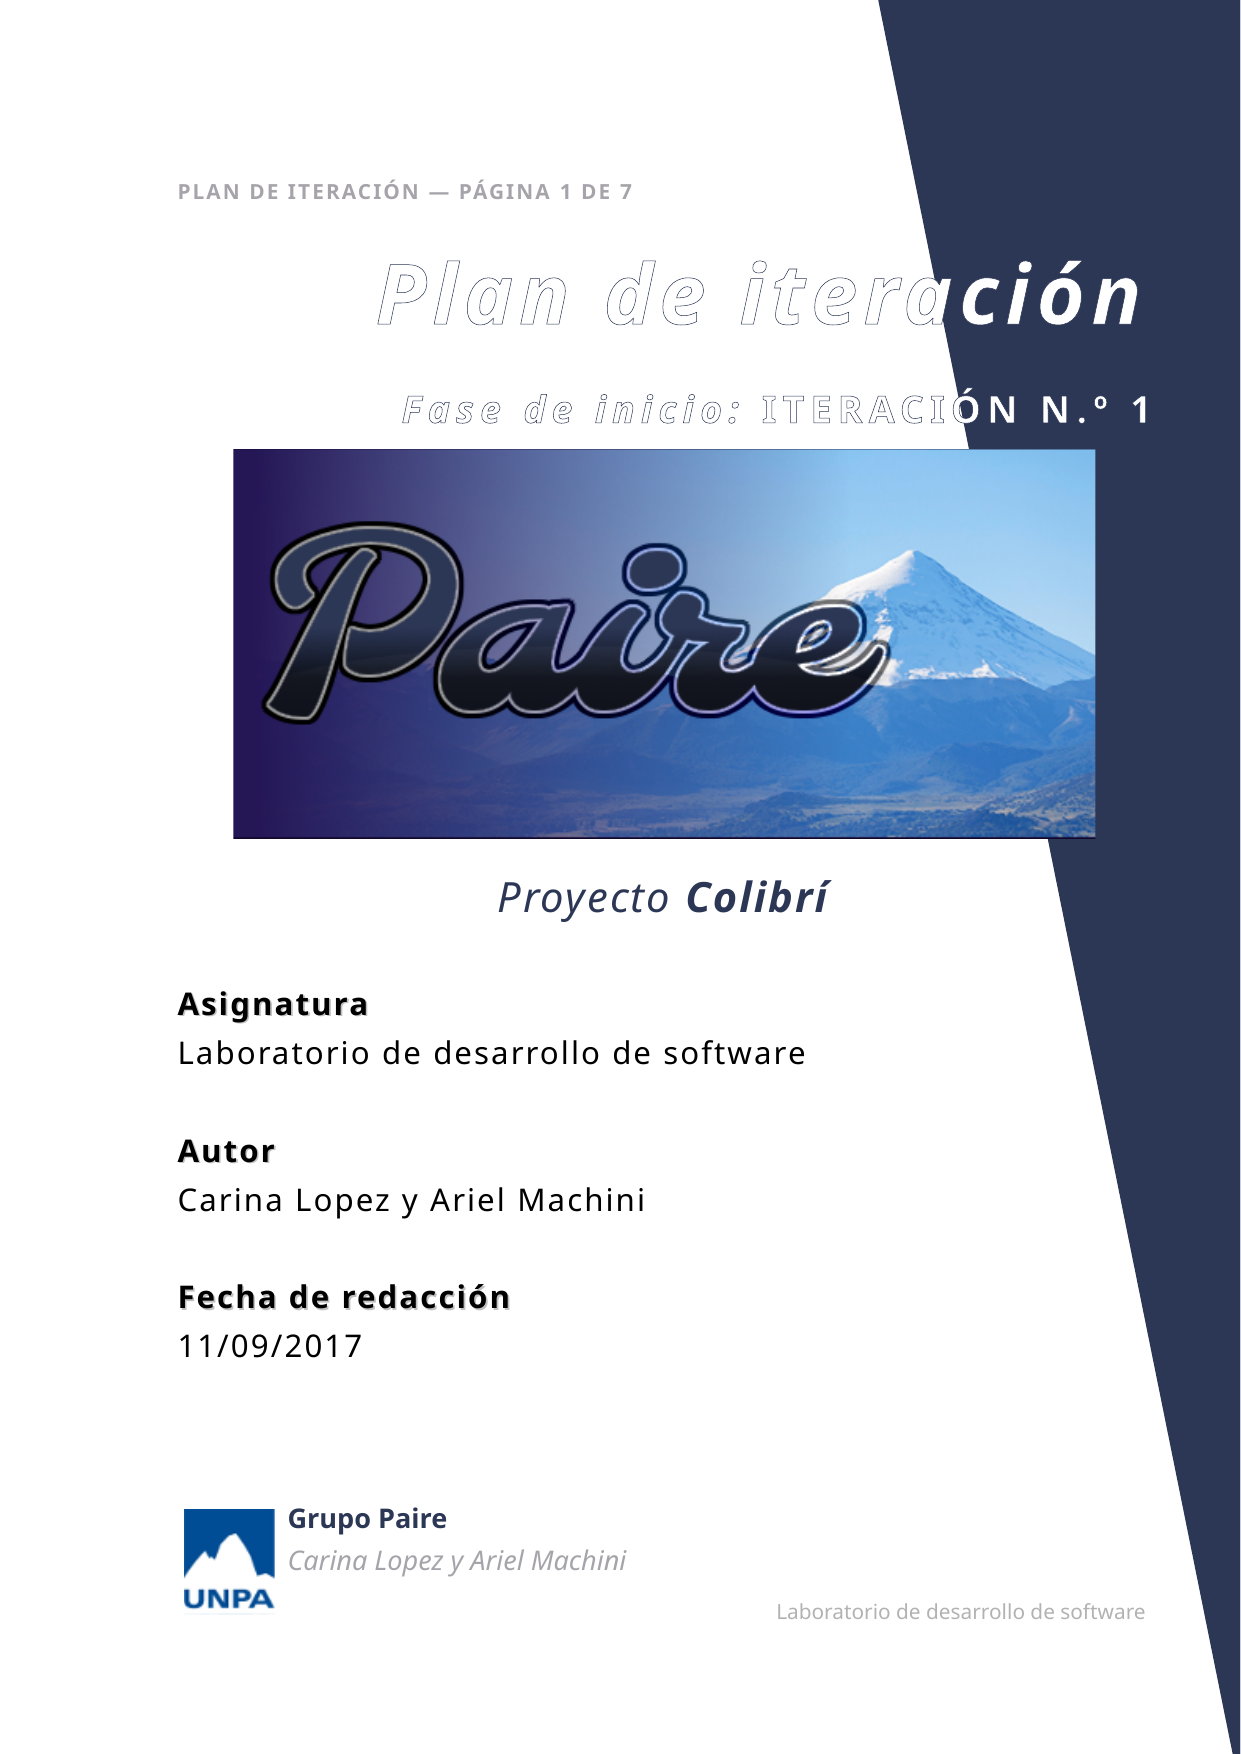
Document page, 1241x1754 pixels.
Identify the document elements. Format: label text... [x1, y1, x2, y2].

text Carina Lopez y Ariel Machini [177, 1178, 1124, 1220]
picture [184, 1509, 275, 1615]
text Fase de inicio: ITERACIÓN N.º 1 [177, 383, 965, 434]
text Proyecto Colibrí [177, 868, 1064, 924]
text Asignatura [177, 982, 1084, 1024]
text Laboratorio de desarrollo de software [177, 1031, 1094, 1073]
text Fecha de redacción [177, 1276, 1144, 1318]
text 11/09/2017 [177, 1324, 1152, 1367]
text Plan de iteración [177, 235, 948, 349]
text Autor [177, 1129, 1114, 1171]
picture [233, 449, 1096, 839]
